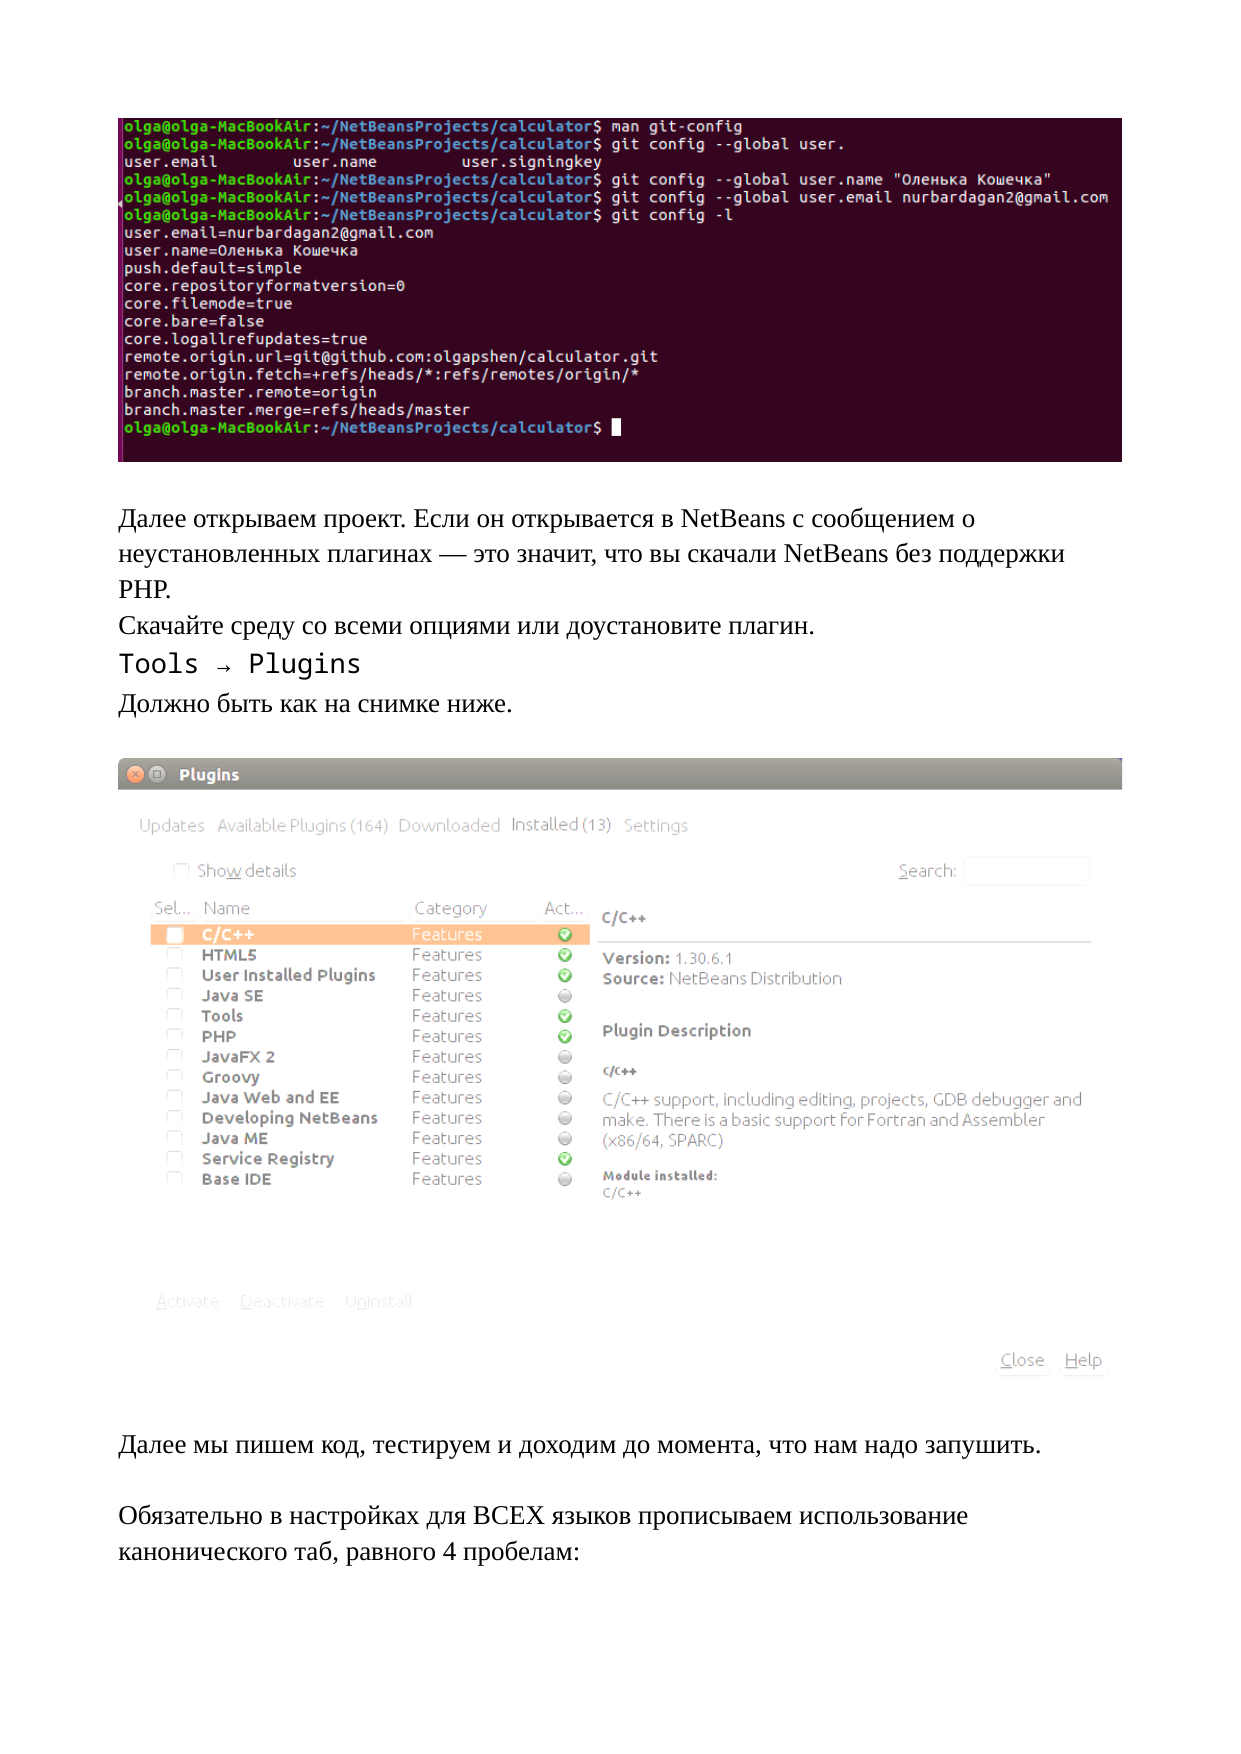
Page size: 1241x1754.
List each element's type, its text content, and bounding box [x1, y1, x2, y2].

text Tools → Plugins [118, 645, 1122, 682]
text Должно быть как на снимке ниже. [118, 687, 1122, 718]
text Скачайте среду со всеми опциями или доустановите плагин. [118, 609, 1122, 640]
text Обязательно в настройках для ВСЕХ языков прописываем использование канонического таб, равного 4 пробелам: [118, 1499, 1122, 1566]
text Далее мы пишем код, тестируем и доходим до момента, что нам надо запушить. [118, 1428, 1122, 1459]
text Далее открываем проект. Если он открывается в NetBeans с сообщением о неустановленных плагинах — это значит, что вы скачали NetBeans без поддержки PHP. [118, 502, 1122, 604]
